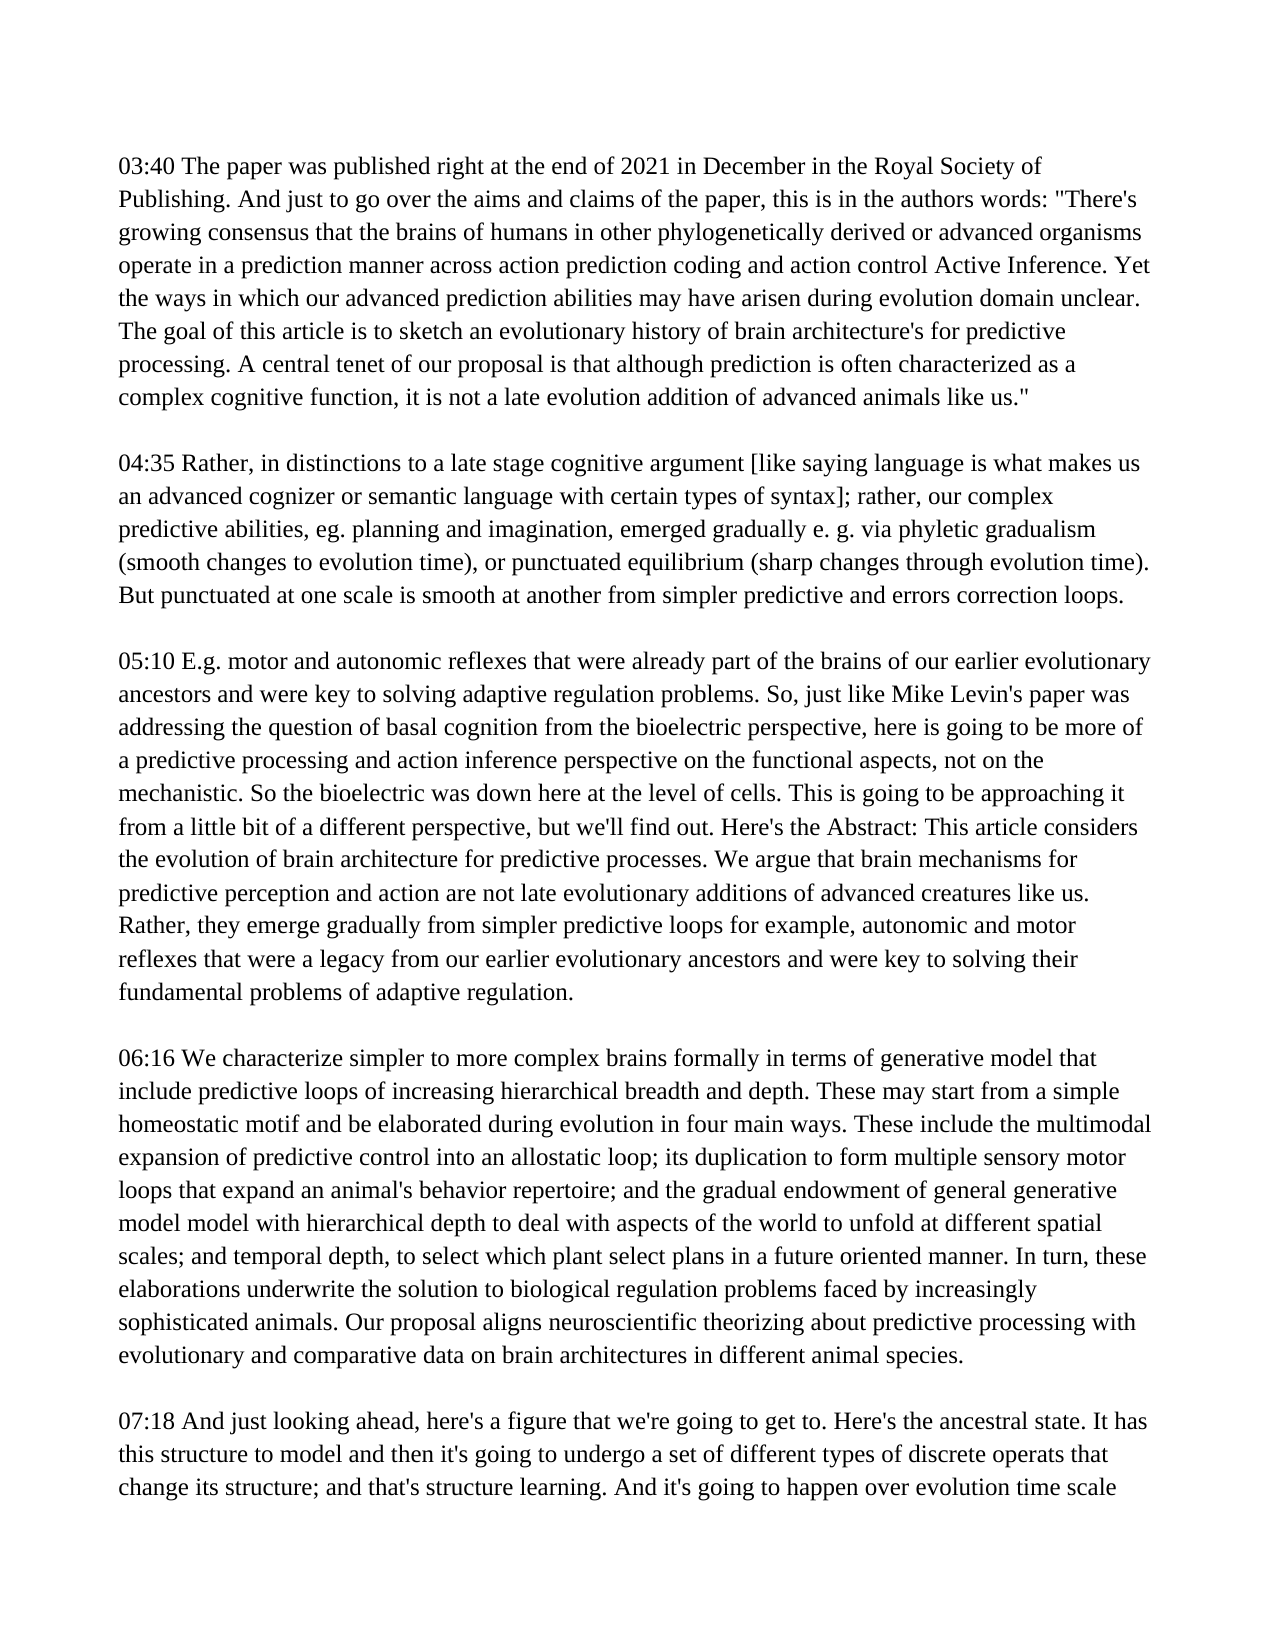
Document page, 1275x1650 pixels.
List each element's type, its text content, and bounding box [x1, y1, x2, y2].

text 03:40 The paper was published right at the end of 2021 in December in the Royal Society of Publishing. And just to go over the aims and claims of the paper, this is in the authors words: "There's growing consensus that the brains of humans in other phylogenetically derived or advanced organisms operate in a prediction manner across action prediction coding and action control Active Inference. Yet the ways in which our advanced prediction abilities may have arisen during evolution domain unclear. The goal of this article is to sketch an evolutionary history of brain architecture's for predictive processing. A central tenet of our proposal is that although prediction is often characterized as a complex cognitive function, it is not a late evolution addition of advanced animals like us." 04:35 Rather, in distinctions to a late stage cognitive argument [like saying language is what makes us an advanced cognizer or semantic language with certain types of syntax]; rather, our complex predictive abilities, eg. planning and imagination, emerged gradually e. g. via phyletic gradualism (smooth changes to evolution time), or punctuated equilibrium (sharp changes through evolution time). But punctuated at one scale is smooth at another from simpler predictive and errors correction loops. 05:10 E.g. motor and autonomic reflexes that were already part of the brains of our earlier evolutionary ancestors and were key to solving adaptive regulation problems. So, just like Mike Levin's paper was addressing the question of basal cognition from the bioelectric perspective, here is going to be more of a predictive processing and action inference perspective on the functional aspects, not on the mechanistic. So the bioelectric was down here at the level of cells. This is going to be approaching it from a little bit of a different perspective, but we'll find out. Here's the Abstract: This article considers the evolution of brain architecture for predictive processes. We argue that brain mechanisms for predictive perception and action are not late evolutionary additions of advanced creatures like us. Rather, they emerge gradually from simpler predictive loops for example, autonomic and motor reflexes that were a legacy from our earlier evolutionary ancestors and were key to solving their fundamental problems of adaptive regulation. 06:16 We characterize simpler to more complex brains formally in terms of generative model that include predictive loops of increasing hierarchical breadth and depth. These may start from a simple homeostatic motif and be elaborated during evolution in four main ways. These include the multimodal expansion of predictive control into an allostatic loop; its duplication to form multiple sensory motor loops that expand an animal's behavior repertoire; and the gradual endowment of general generative model model with hierarchical depth to deal with aspects of the world to unfold at different spatial scales; and temporal depth, to select which plant select plans in a future oriented manner. In turn, these elaborations underwrite the solution to biological regulation problems faced by increasingly sophisticated animals. Our proposal aligns neuroscientific theorizing about predictive processing with evolutionary and comparative data on brain architectures in different animal species. 07:18 And just looking ahead, here's a figure that we're going to get to. Here's the ancestral state. It has this structure to model and then it's going to undergo a set of different types of discrete operats that change its structure; and that's structure learning. And it's going to happen over evolution time scale [118, 118, 1157, 1501]
